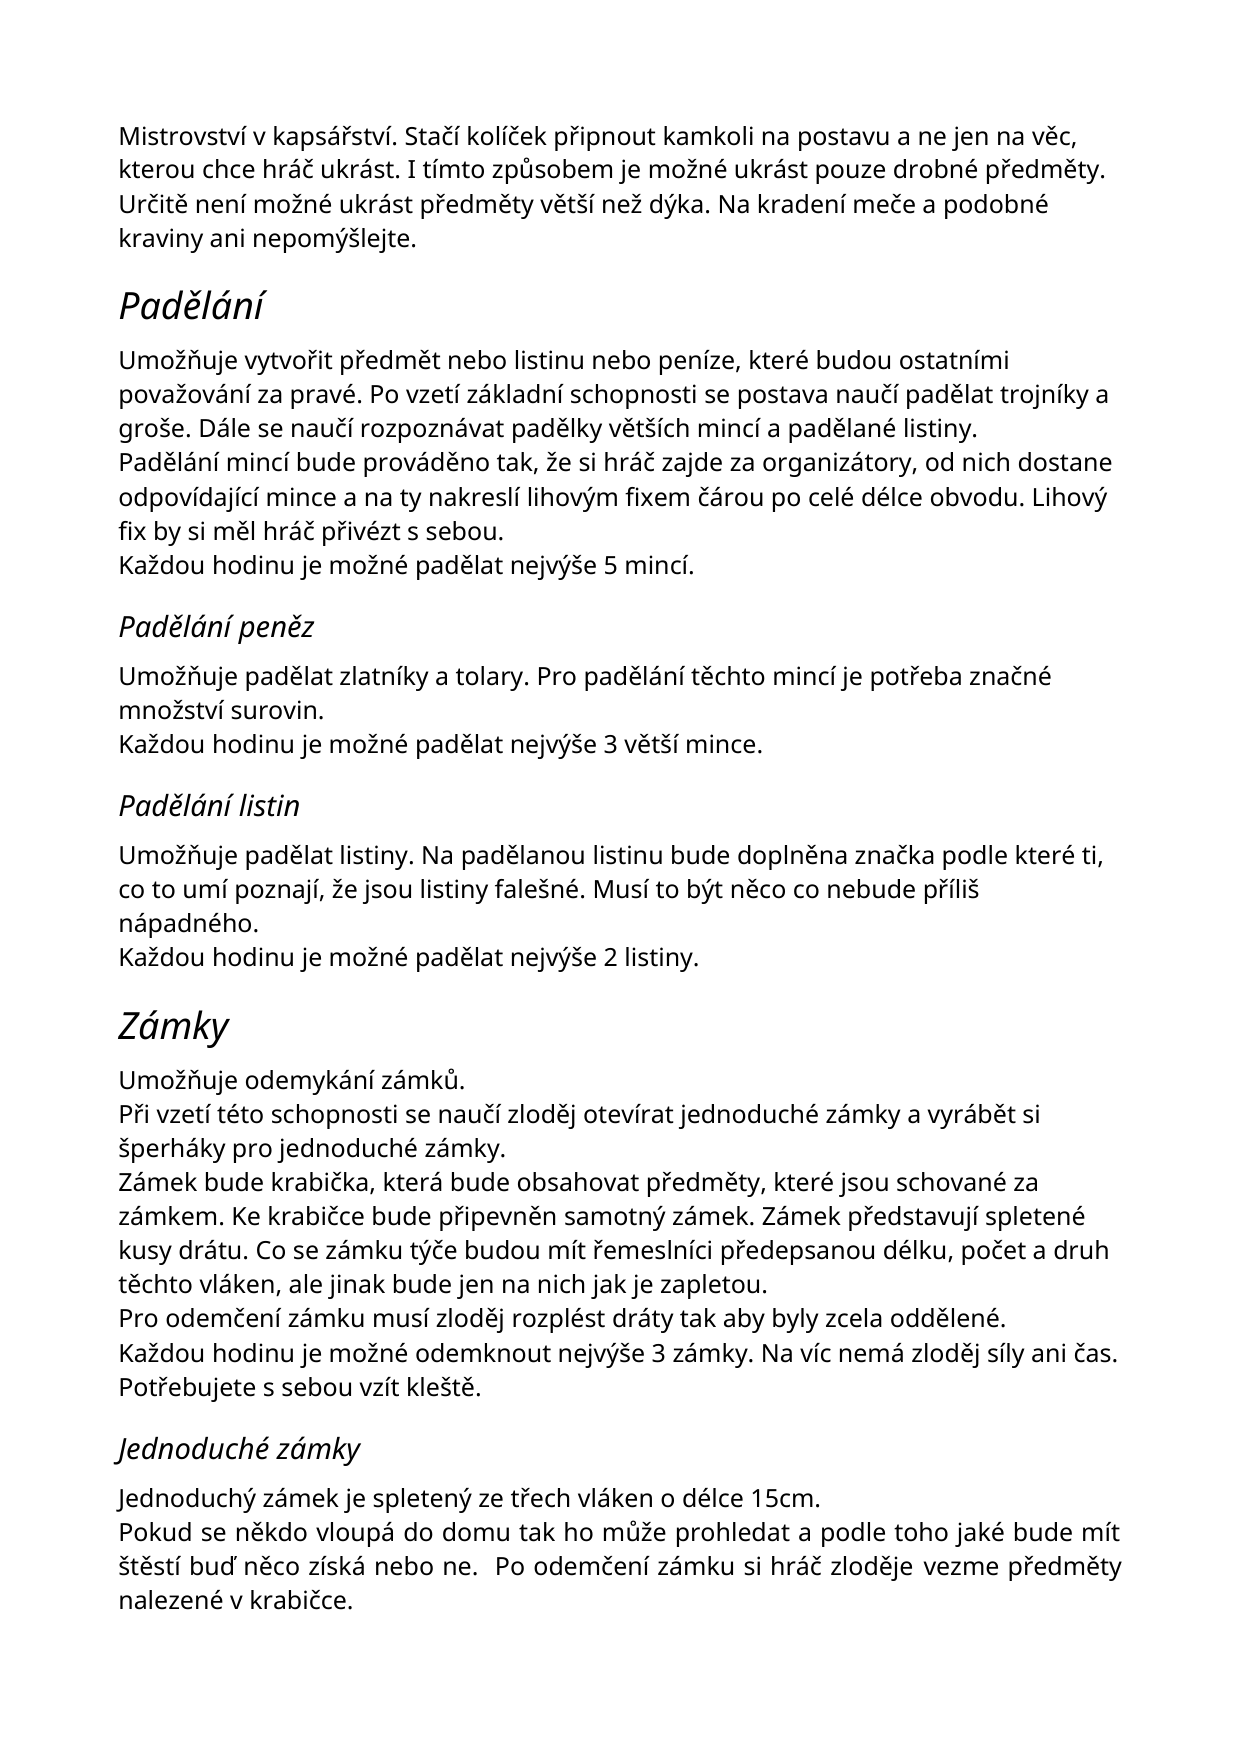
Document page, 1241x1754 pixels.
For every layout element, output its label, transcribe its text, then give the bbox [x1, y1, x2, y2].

text Každou hodinu je možné padělat nejvýše 3 větší mince. [118, 727, 1122, 761]
subtitle Padělání [118, 279, 1122, 330]
text Každou hodinu je možné odemknout nejvýše 3 zámky. Na víc nemá zloděj síly ani čas. [118, 1335, 1122, 1369]
text Jednoduchý zámek je spletený ze třech vláken o délce 15cm. [118, 1481, 1122, 1514]
text Potřebujete s sebou vzít kleště. [118, 1369, 1122, 1403]
text Umožňuje odemykání zámků. [118, 1063, 1122, 1097]
text Umožňuje padělat listiny. Na padělanou listinu bude doplněna značka podle které ti, co to umí poznají, že jsou listiny falešné. Musí to být něco co nebude příliš nápadného. [118, 838, 1122, 940]
subtitle Zámky [118, 999, 1122, 1050]
text Pro odemčení zámku musí zloděj rozplést dráty tak aby byly zcela oddělené. [118, 1301, 1122, 1335]
text Zámek bude krabička, která bude obsahovat předměty, které jsou schované za zámkem. Ke krabičce bude připevněn samotný zámek. Zámek představují spletené kusy drátu. Co se zámku týče budou mít řemeslníci předepsanou délku, počet a druh těchto vláken, ale jinak bude jen na nich jak je zapletou. [118, 1165, 1122, 1301]
text Mistrovství v kapsářství. Stačí kolíček připnout kamkoli na postavu a ne jen na věc, kterou chce hráč ukrást. I tímto způsobem je možné ukrást pouze drobné předměty. Určitě není možné ukrást předměty větší než dýka. Na kradení meče a podobné kraviny ani nepomýšlejte. [118, 118, 1122, 254]
text Každou hodinu je možné padělat nejvýše 2 listiny. [118, 940, 1122, 974]
subtitle Padělání peněz [118, 606, 1122, 646]
text Při vzetí této schopnosti se naučí zloděj otevírat jednoduché zámky a vyrábět si šperháky pro jednoduché zámky. [118, 1097, 1122, 1165]
text Pokud se někdo vloupá do domu tak ho může prohledat a podle toho jaké bude mít štěstí buď něco získá nebo ne. Po odemčení zámku si hráč zloděje vezme předměty nalezené v krabičce. [118, 1514, 1122, 1617]
subtitle Jednoduché zámky [118, 1428, 1122, 1468]
subtitle Padělání listin [118, 786, 1122, 825]
text Padělání mincí bude prováděno tak, že si hráč zajde za organizátory, od nich dostane odpovídající mince a na ty nakreslí lihovým fixem čárou po celé délce obvodu. Lihový fix by si měl hráč přivézt s sebou. [118, 445, 1122, 547]
text Každou hodinu je možné padělat nejvýše 5 mincí. [118, 547, 1122, 581]
text Umožňuje padělat zlatníky a tolary. Pro padělání těchto mincí je potřeba značné množství surovin. [118, 658, 1122, 727]
text Umožňuje vytvořit předmět nebo listinu nebo peníze, které budou ostatními považování za pravé. Po vzetí základní schopnosti se postava naučí padělat trojníky a groše. Dále se naučí rozpoznávat padělky větších mincí a padělané listiny. [118, 343, 1122, 445]
